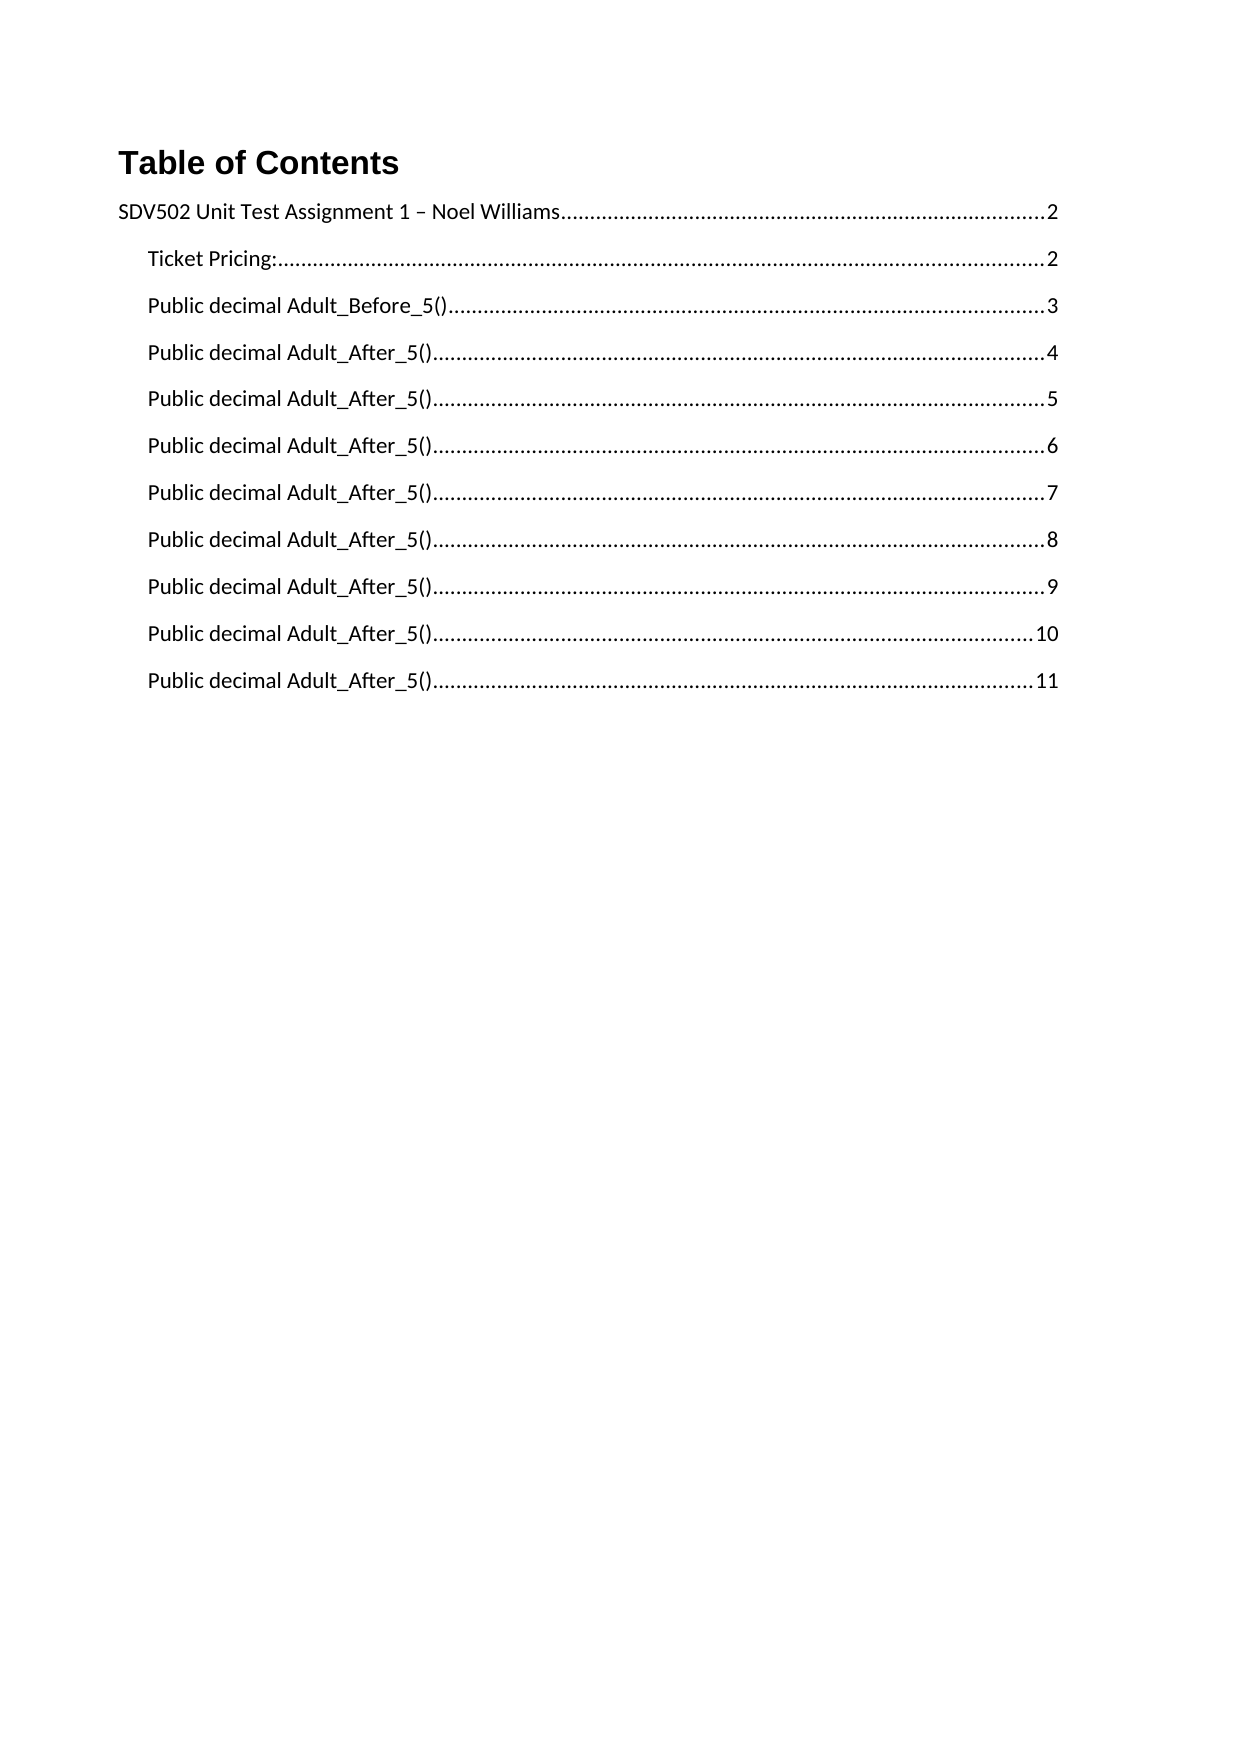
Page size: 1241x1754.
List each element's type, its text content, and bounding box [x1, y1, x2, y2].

text Public decimal Adult_After_5() 5 [148, 384, 1122, 413]
text Public decimal Adult_Before_5() 3 [148, 291, 1122, 319]
subtitle Table of Contents [118, 143, 1122, 182]
text Public decimal Adult_After_5() 10 [148, 619, 1122, 647]
text Public decimal Adult_After_5() 6 [148, 431, 1122, 459]
text Public decimal Adult_After_5() 9 [148, 572, 1122, 600]
text Public decimal Adult_After_5() 8 [148, 525, 1122, 553]
text Public decimal Adult_After_5() 11 [148, 666, 1122, 694]
text SDV502 Unit Test Assignment 1 – Noel Williams 2 [118, 197, 1122, 225]
text Public decimal Adult_After_5() 4 [148, 338, 1122, 366]
text Ticket Pricing: 2 [148, 244, 1122, 272]
text Public decimal Adult_After_5() 7 [148, 478, 1122, 506]
